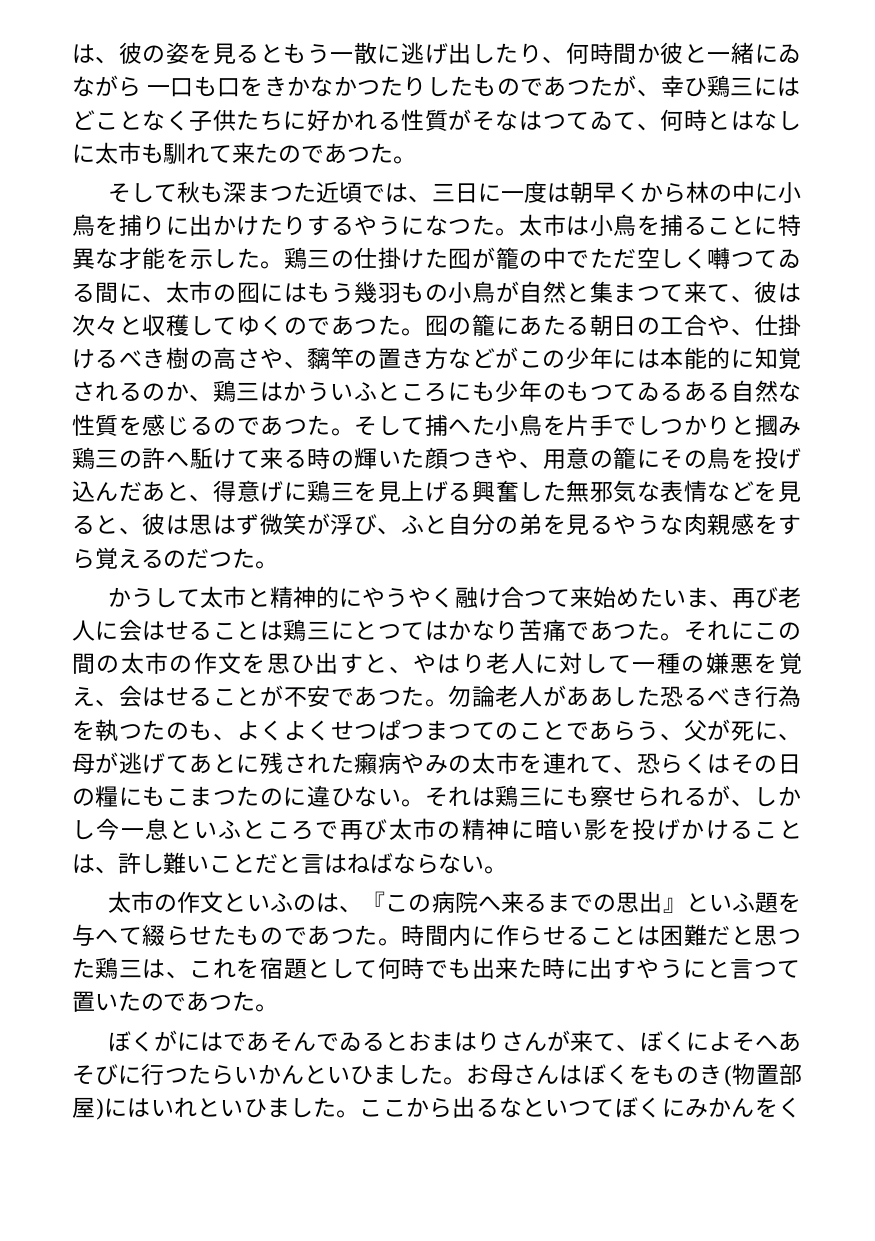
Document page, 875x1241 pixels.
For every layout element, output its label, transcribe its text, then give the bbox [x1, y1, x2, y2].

text ぼくがにはであそんでゐるとおまはりさんが来て、ぼくによそへあそびに行つたらいかんといひました。お母さんはぼくをものき(物置部屋)にはいれといひました。ここから出るなといつてぼくにみかんをく [72, 1023, 802, 1123]
text かうして太市と精神的にやうやく融け合つて来始めたいま、再び老人に会はせることは鶏三にとつてはかなり苦痛であつた。それにこの間の太市の作文を思ひ出すと、やはり老人に対して一種の嫌悪を覚え、会はせることが不安であつた。勿論老人がああした恐るべき行為を執つたのも、よくよくせつぱつまつてのことであらう、父が死に、母が逃げてあとに残された癩病やみの太市を連れて、恐らくはその日の糧にもこまつたのに違ひない。それは鶏三にも察せられるが、しかし今一息といふところで再び太市の精神に暗い影を投げかけることは、許し難いことだと言はねばならない。 [72, 579, 802, 879]
text 太市の作文といふのは、『この病院へ来るまでの思出』といふ題を与へて綴らせたものであつた。時間内に作らせることは困難だと思つた鶏三は、これを宿題として何時でも出来た時に出すやうにと言つて置いたのであつた。 [72, 884, 802, 1017]
text そして秋も深まつた近頃では、三日に一度は朝早くから林の中に小鳥を捕りに出かけたりするやうになつた。太市は小鳥を捕ることに特異な才能を示した。鶏三の仕掛けた囮が籠の中でただ空しく囀つてゐる間に、太市の囮にはもう幾羽もの小鳥が自然と集まつて来て、彼は次々と収穫してゆくのであつた。囮の籠にあたる朝日の工合や、仕掛けるべき樹の高さや、黐竿の置き方などがこの少年には本能的に知覚されるのか、鶏三はかういふところにも少年のもつてゐるある自然な性質を感じるのであつた。そして捕へた小鳥を片手でしつかりと摑み鶏三の許へ駈けて来る時の輝いた顔つきや、用意の籠にその鳥を投げ込んだあと、得意げに鶏三を見上げる興奮した無邪気な表情などを見ると、彼は思はず微笑が浮び、ふと自分の弟を見るやうな肉親感をすら覚えるのだつた。 [72, 175, 802, 574]
text は、彼の姿を見るともう一散に逃げ出したり、何時間か彼と一緒にゐながら 一口も口をきかなかつたりしたものであつたが、幸ひ鶏三にはどことなく子供たちに好かれる性質がそなはつてゐて、何時とはなしに太市も馴れて来たのであつた。 [72, 36, 802, 169]
